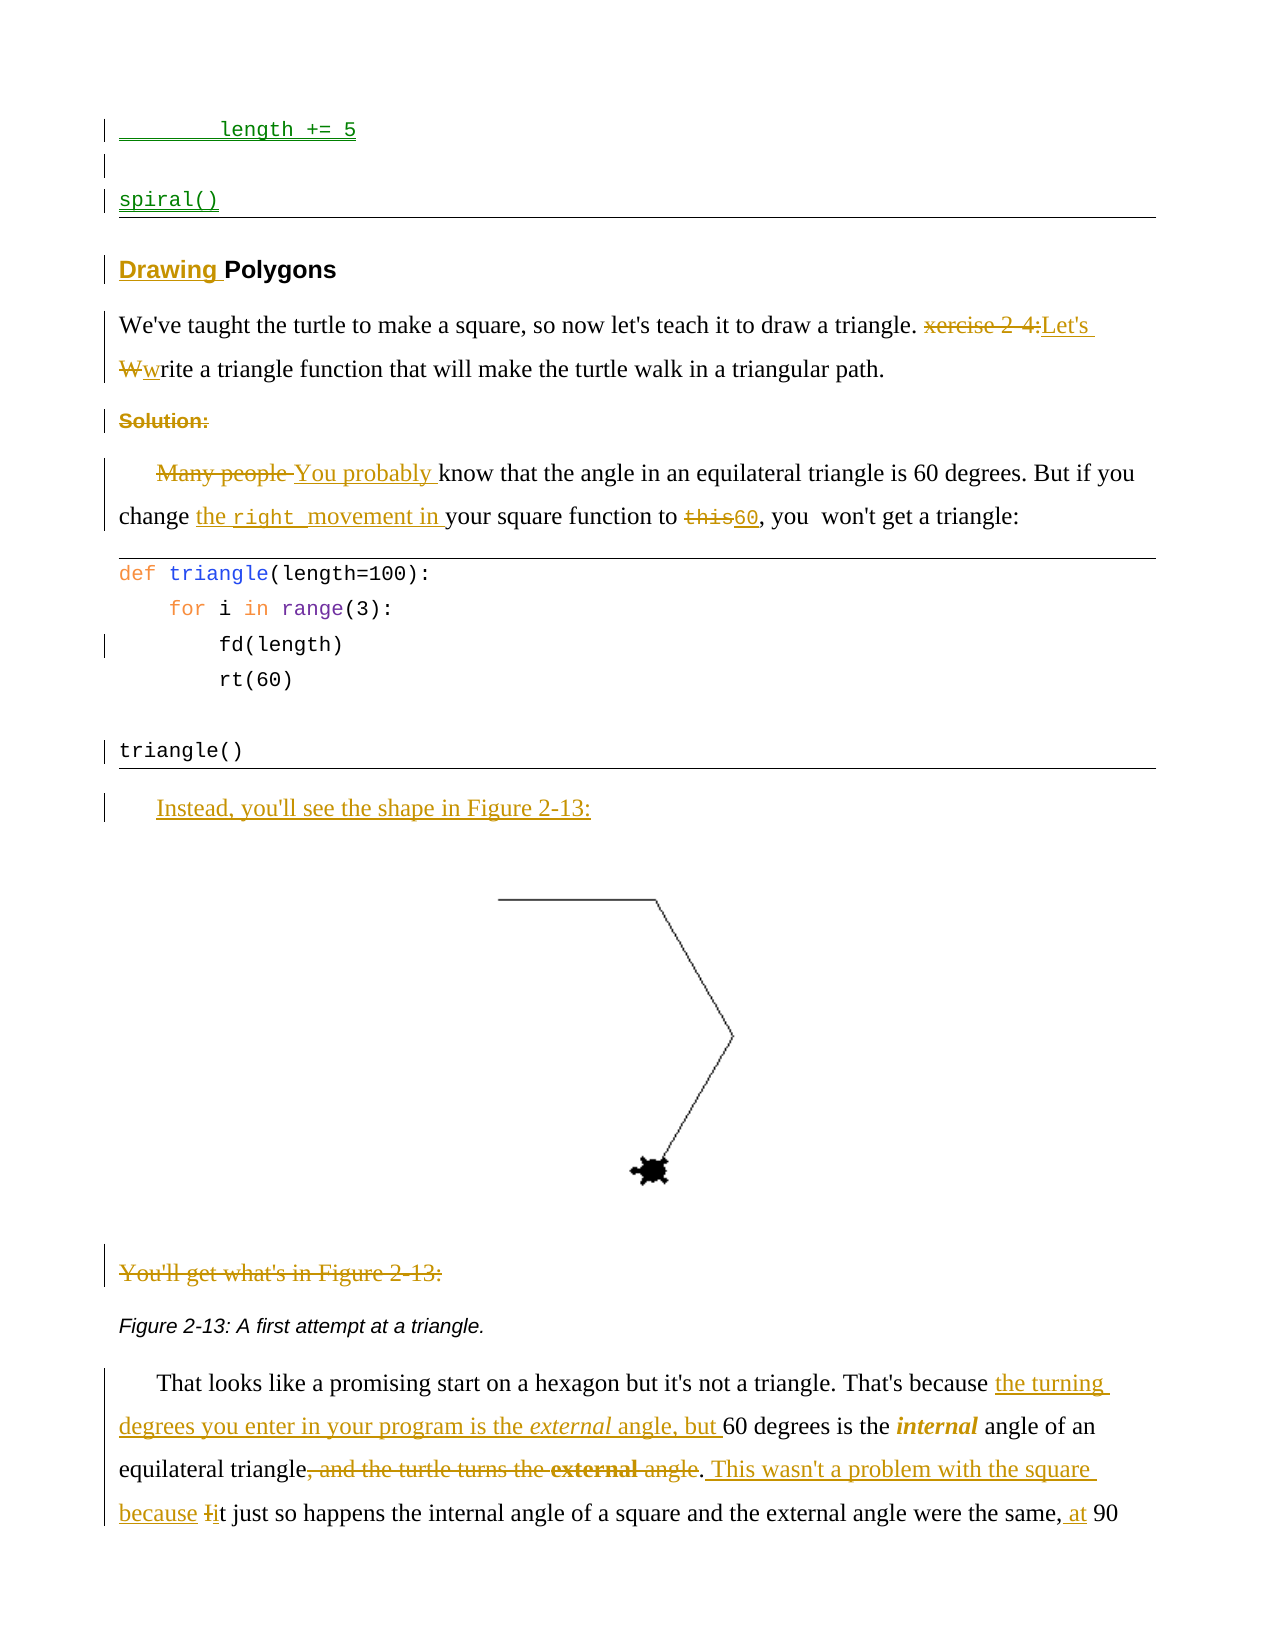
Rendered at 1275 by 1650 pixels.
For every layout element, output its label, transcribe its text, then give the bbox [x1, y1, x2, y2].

text for i in range(3): [118, 598, 1156, 622]
text You probably know that the angle in an equilateral triangle is 60 degrees. But if you change the right movement in your square function to 60, you won't get a triangle: [118, 458, 1156, 531]
text length += 5 [118, 118, 1156, 142]
text Drawing Polygons [118, 255, 1156, 284]
text triangle() [118, 740, 1156, 769]
text def triangle(length=100): [118, 559, 1156, 587]
text Figure 2-13: A first attempt at a triangle. [118, 1313, 1156, 1337]
picture [414, 854, 836, 1244]
text That looks like a promising start on a hexagon but it's not a triangle. That's because the turning degrees you enter in your program is the external angle, but 60 degrees is the internal angle of an equilateral triangle. This wasn't a problem with the square because it just so happens the internal angle of a square and the external angle were the same, at 90 degrees. To find the external angle for our triangle, simply subtract the internal angle from 180. So the external angle of an equilateral triangle is 120 degrees. Change the turn in the code above to 120 and you should get a triangle. [118, 1368, 1156, 1526]
text Instead, you'll see the shape in Figure 2-13: [118, 793, 1156, 822]
text spiral() [118, 189, 1156, 218]
text rt(60) [118, 669, 1156, 693]
text fd(length) [118, 634, 1156, 657]
text We've taught the turtle to make a square, so now let's teach it to draw a triangle. Let's write a triangle function that will make the turtle walk in a triangular path. [118, 311, 1156, 382]
